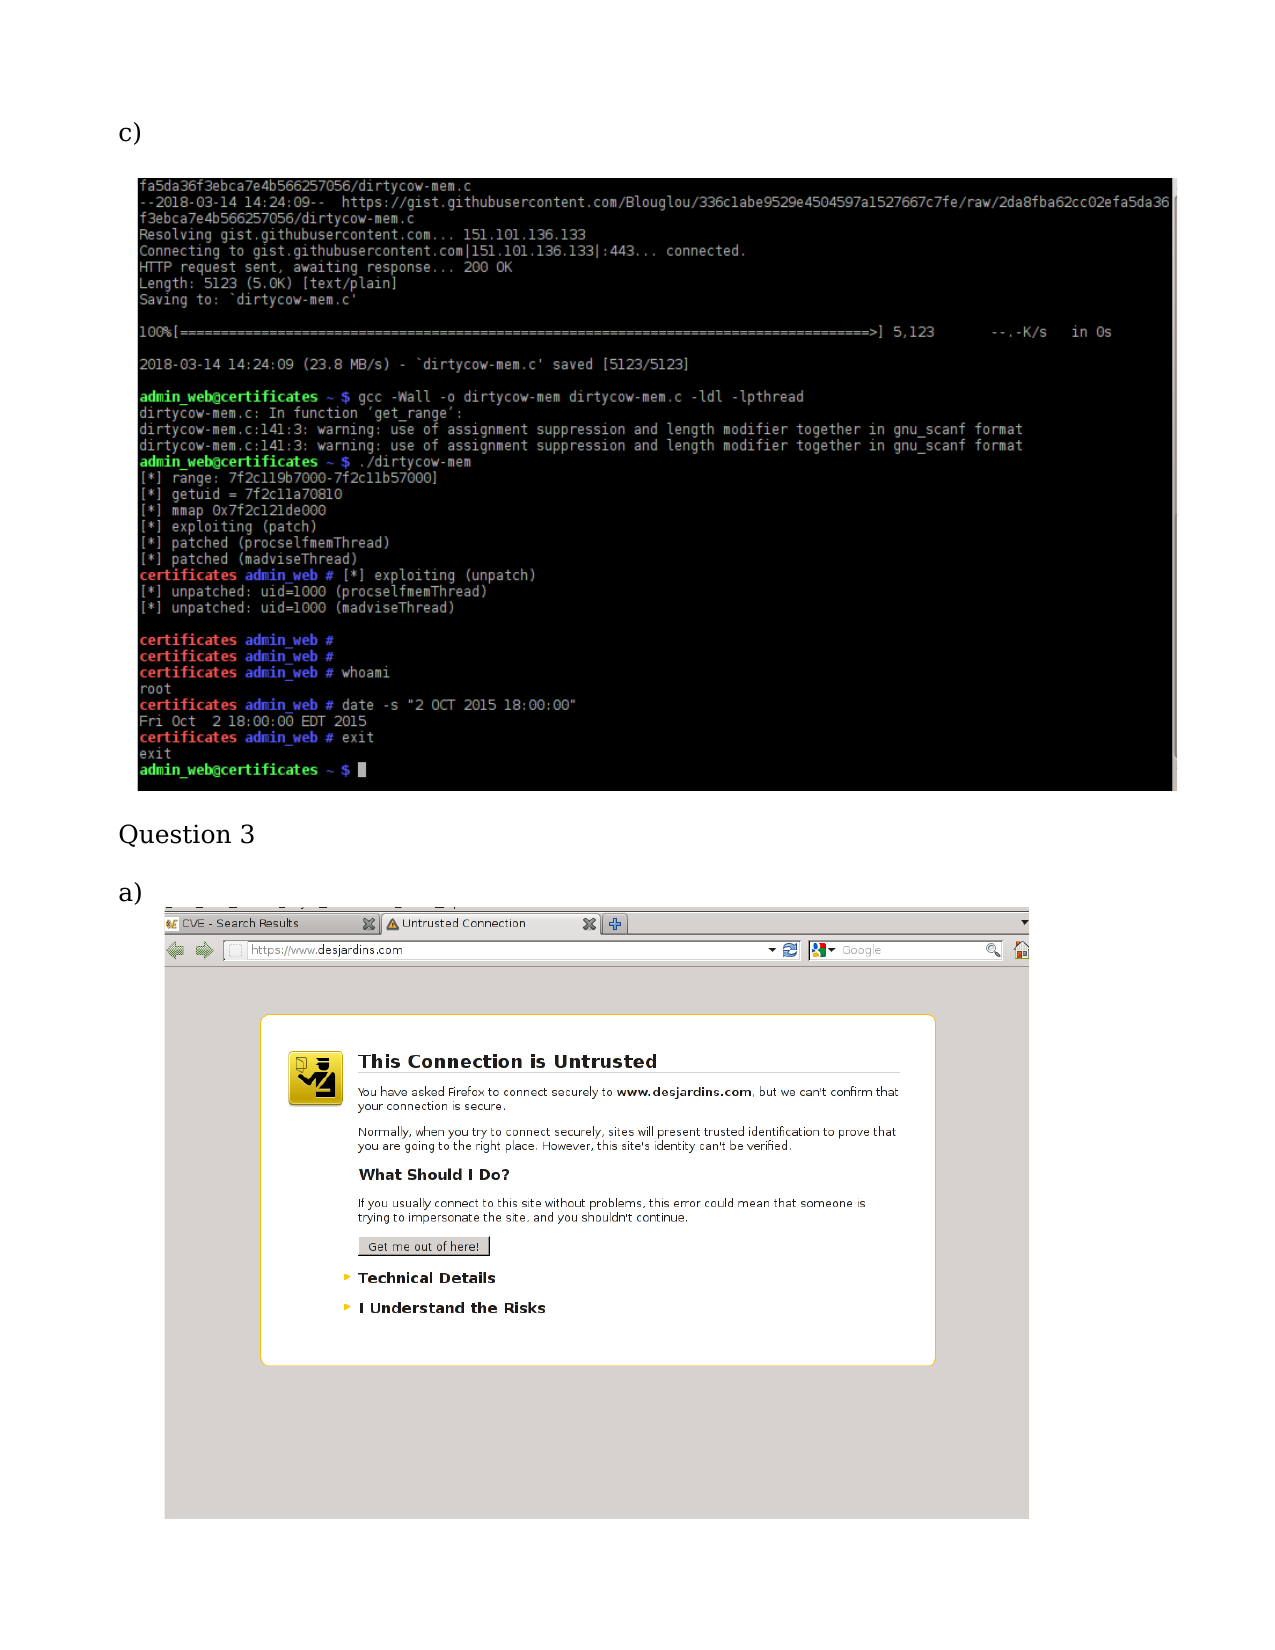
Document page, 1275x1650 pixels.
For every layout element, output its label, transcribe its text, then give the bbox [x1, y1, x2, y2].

text Question 3 [118, 820, 1157, 849]
text c) [118, 118, 1157, 147]
picture [137, 178, 1050, 791]
picture [164, 907, 1029, 1519]
text a) [118, 878, 1157, 907]
